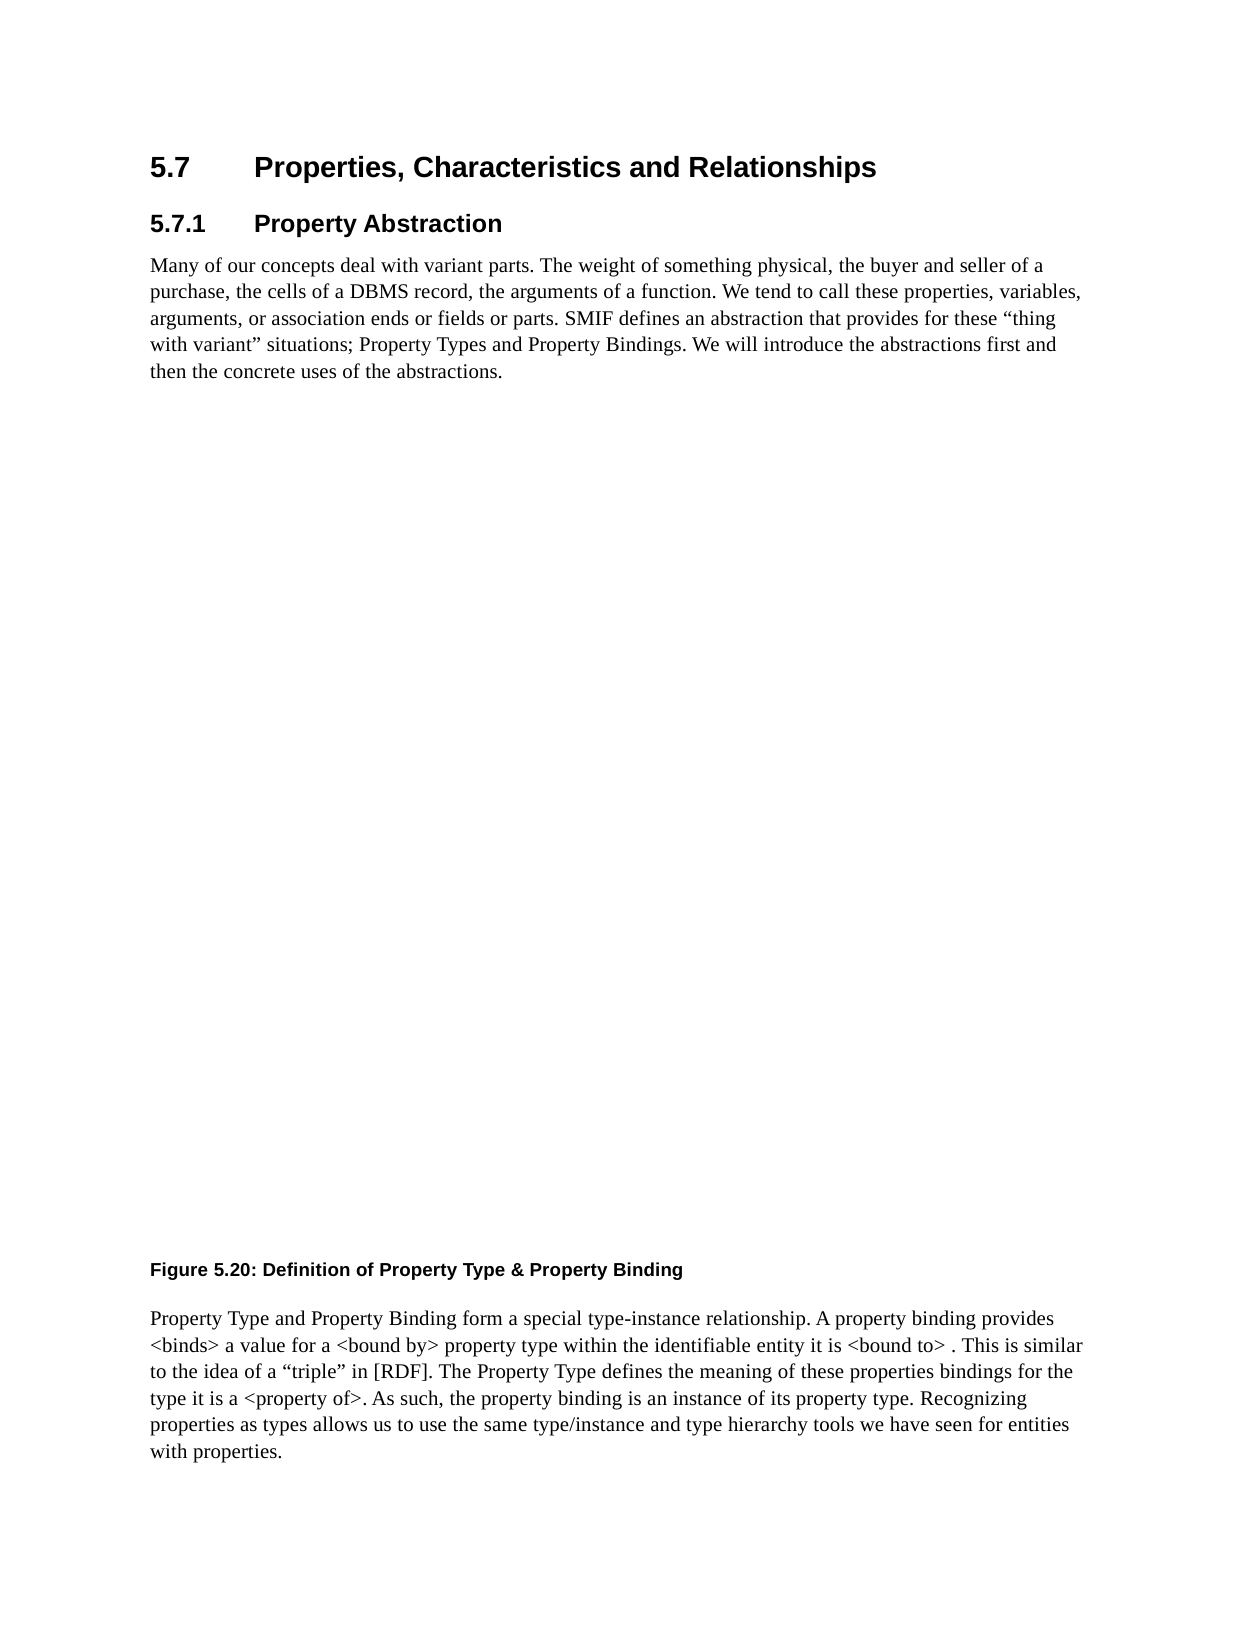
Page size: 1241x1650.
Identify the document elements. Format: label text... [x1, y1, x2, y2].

text [150, 397, 1090, 414]
subtitle Property Abstraction [150, 209, 1090, 238]
text Property Type and Property Binding form a special type-instance relationship. A property binding provides <binds> a value for a <bound by> property type within the identifiable entity it is <bound to> . This is similar to the idea of a “triple” in [RDF]. The Property Type defines the meaning of these properties bindings for the type it is a <property of>. As such, the property binding is an instance of its property type. Recognizing properties as types allows us to use the same type/instance and type hierarchy tools we have seen for entities with properties. [150, 1280, 1090, 1463]
text Many of our concepts deal with variant parts. The weight of something physical, the buyer and seller of a purchase, the cells of a DBMS record, the arguments of a function. We tend to call these properties, variables, arguments, or association ends or fields or parts. SMIF defines an abstraction that provides for these “thing with variant” situations; Property Types and Property Bindings. We will introduce the abstractions first and then the concrete uses of the abstractions. [150, 253, 1090, 382]
subtitle Properties, Characteristics and Relationships [150, 150, 1090, 183]
text Figure 5.20: Definition of Property Type & Property Binding [150, 414, 1090, 1280]
